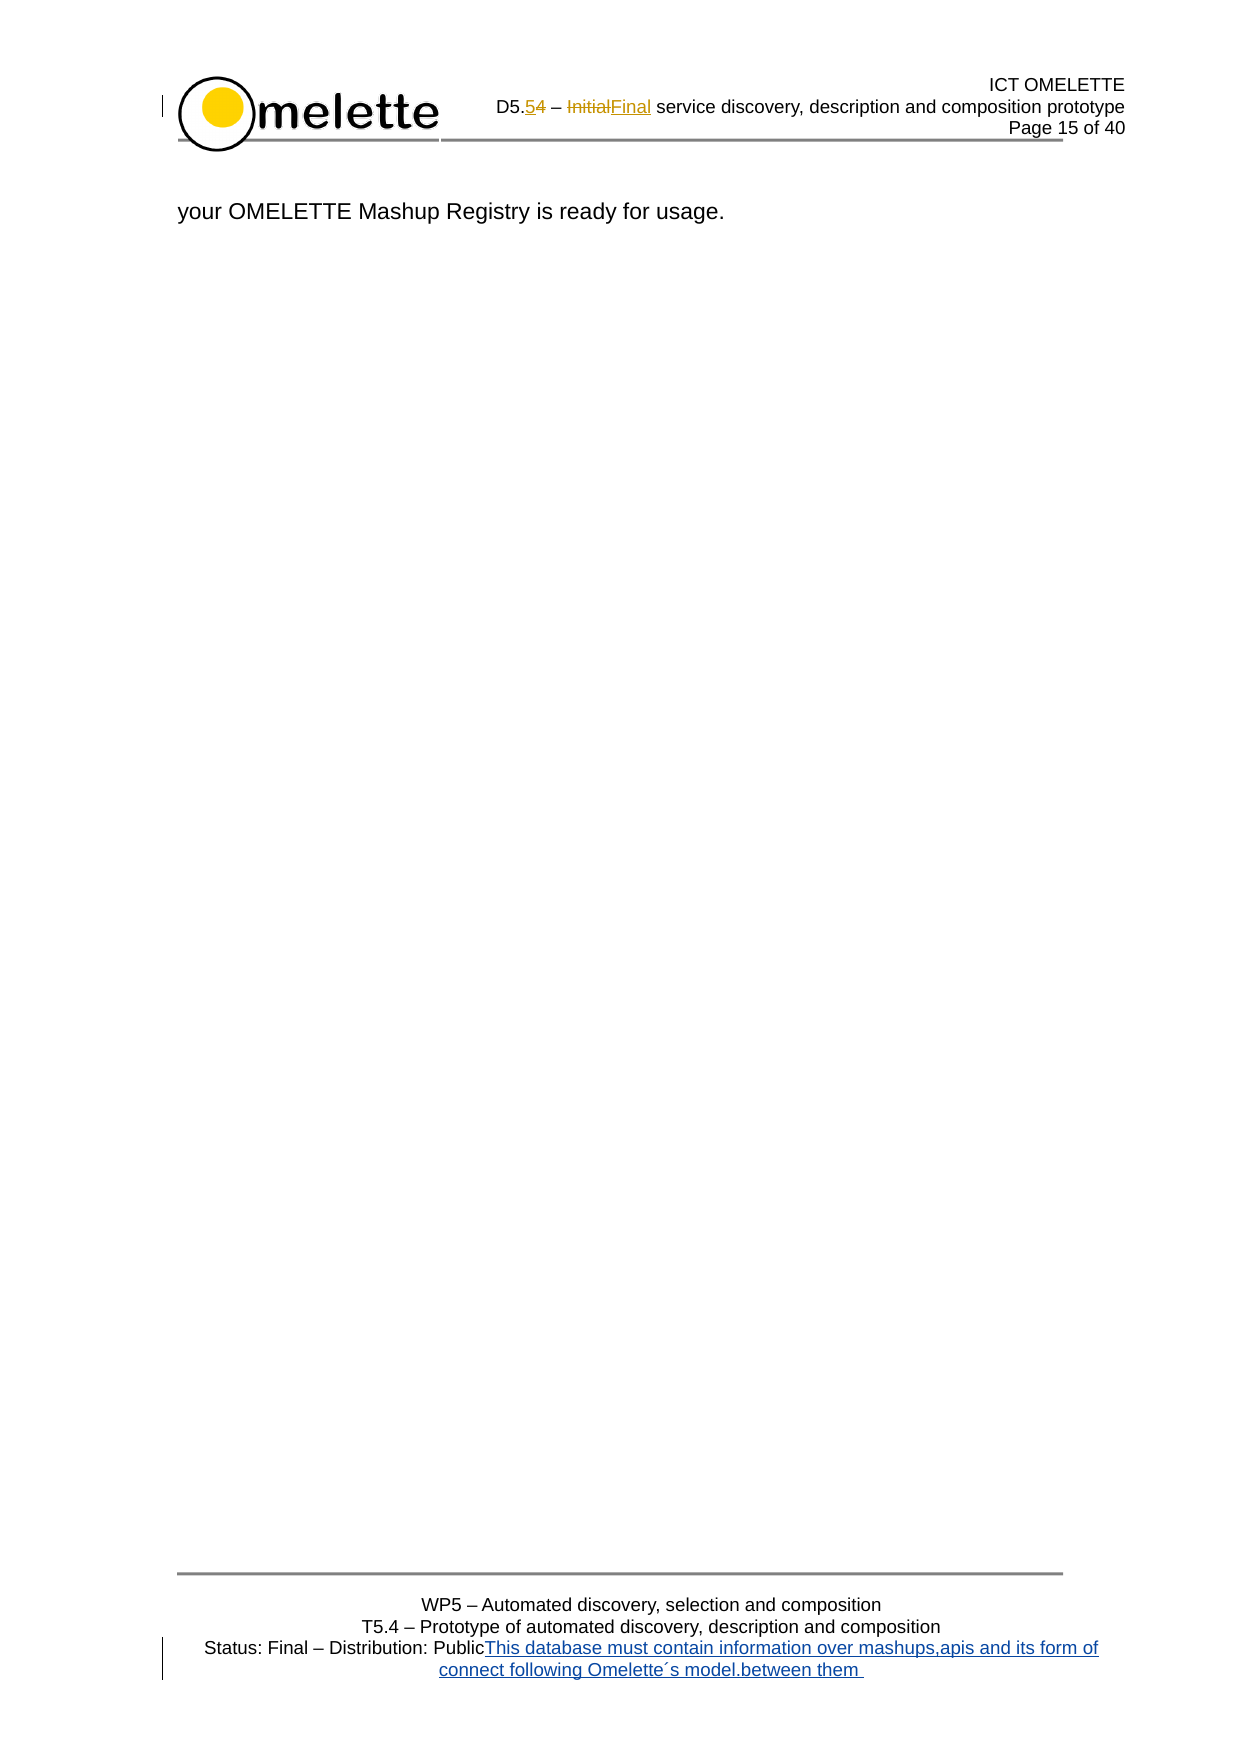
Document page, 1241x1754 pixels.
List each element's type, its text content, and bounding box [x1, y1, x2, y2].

text your OMELETTE Mashup Registry is ready for usage. [177, 198, 1125, 224]
picture [178, 76, 439, 152]
